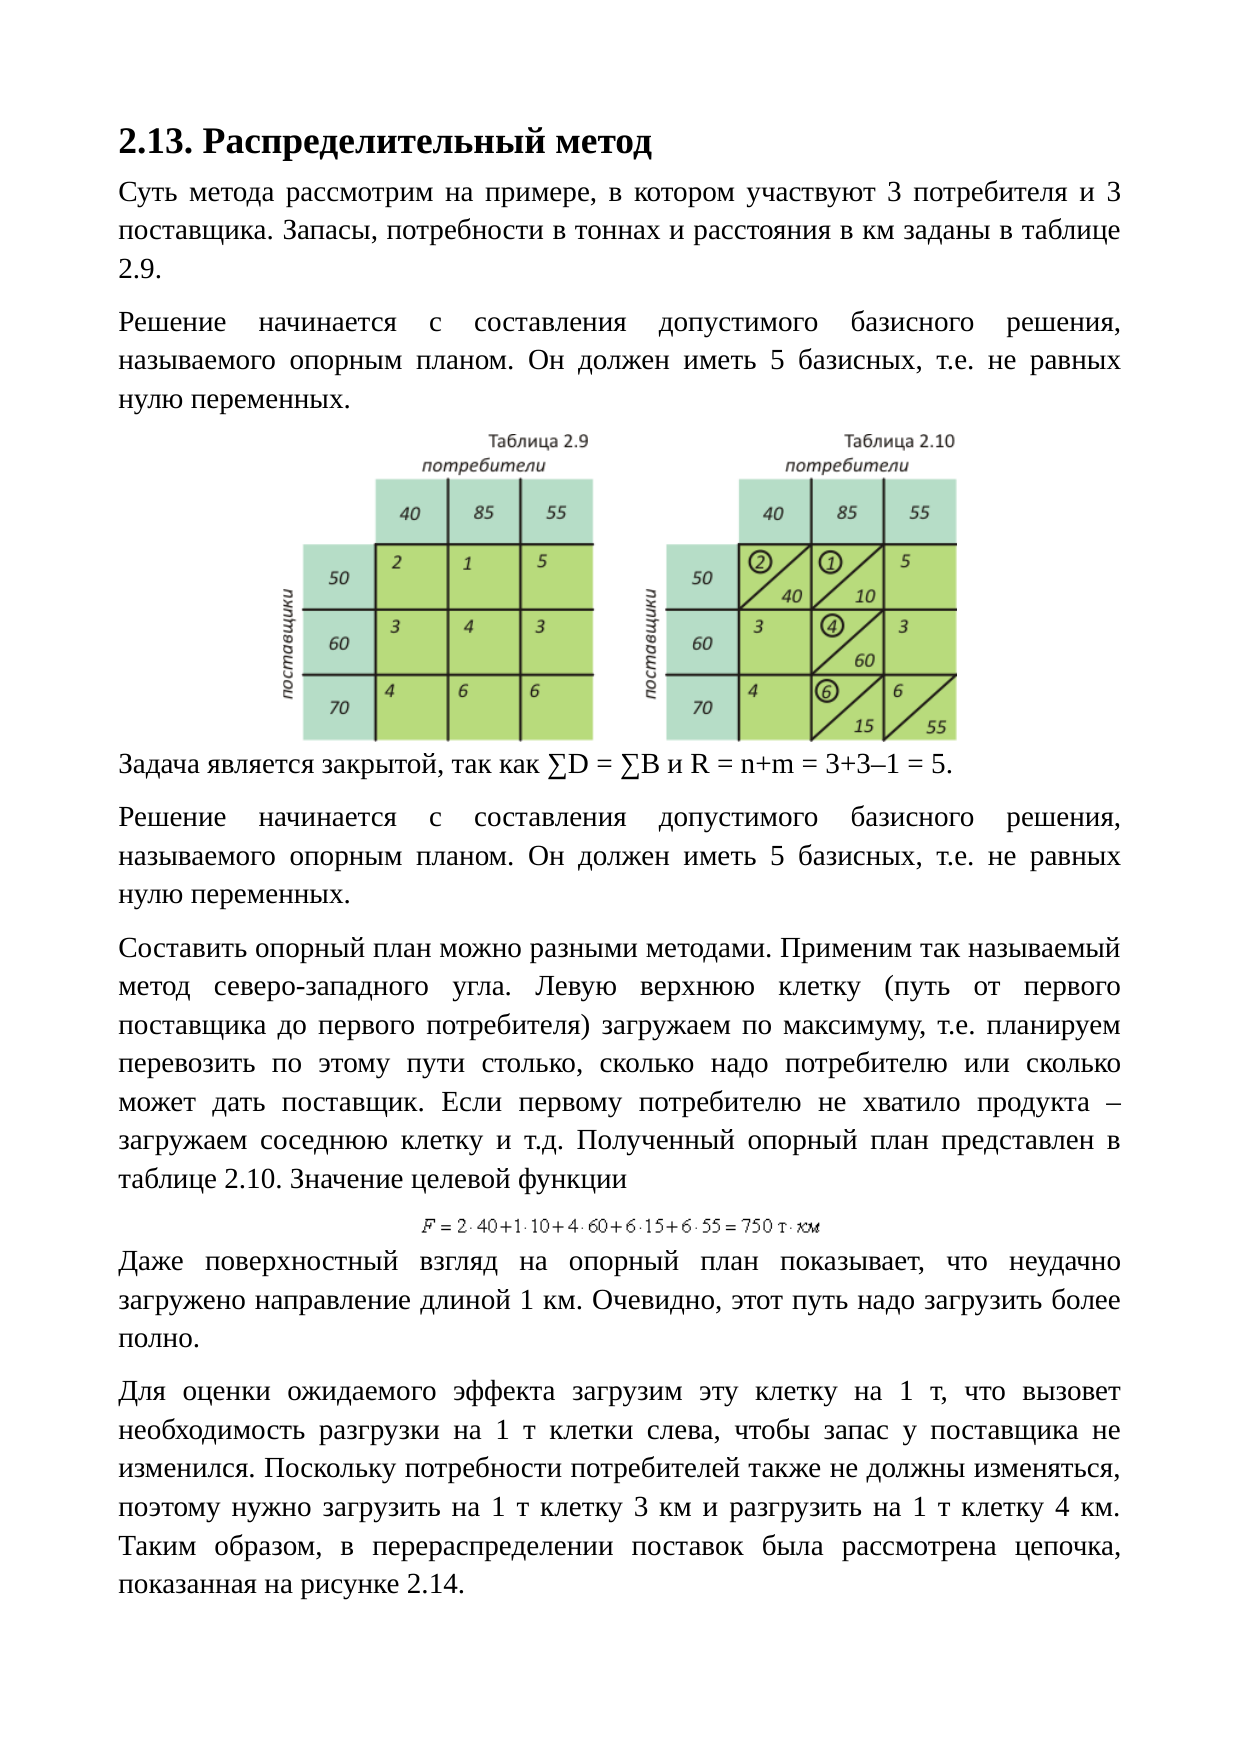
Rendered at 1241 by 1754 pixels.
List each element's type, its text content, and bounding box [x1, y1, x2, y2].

text Даже поверхностный взгляд на опорный план показывает, что неудачно загружено направление длиной 1 км. Очевидно, этот путь надо загрузить более полно. [118, 1214, 1122, 1354]
picture [417, 1214, 823, 1239]
text Суть метода рассмотрим на примере, в котором участвуют 3 потребителя и 3 поставщика. Запасы, потребности в тоннах и расстояния в км заданы в таблице 2.9. [118, 174, 1122, 284]
text Решение начинается с составления допустимого базисного решения, называемого опорным планом. Он должен иметь 5 базисных, т.е. не равных нулю переменных. [118, 304, 1122, 414]
text Решение начинается с составления допустимого базисного решения, называемого опорным планом. Он должен иметь 5 базисных, т.е. не равных нулю переменных. [118, 799, 1122, 910]
text Составить опорный план можно разными методами. Применим так называемый метод северо-западного угла. Левую верхнюю клетку (путь от первого поставщика до первого потребителя) загружаем по максимуму, т.е. планируем перевозить по этому пути столько, сколько надо потребителю или сколько может дать поставщик. Если первому потребителю не хватило продукта – загружаем соседнюю клетку и т.д. Полученный опорный план представлен в таблице 2.10. Значение целевой функции [118, 930, 1122, 1194]
text Задача является закрытой, так как ∑D = ∑B и R = n+m = 3+3–1 = 5. [118, 434, 1122, 780]
text Для оценки ожидаемого эффекта загрузим эту клетку на 1 т, что вызовет необходимость разгрузки на 1 т клетки слева, чтобы запас у поставщика не изменился. Поскольку потребности потребителей также не должны изменяться, поэтому нужно загрузить на 1 т клетку 3 км и разгрузить на 1 т клетку 4 км. Таким образом, в перераспределении поставок была рассмотрена цепочка, показанная на рисунке 2.14. [118, 1373, 1122, 1600]
picture [283, 434, 957, 742]
subtitle 2.13. Распределительный метод [118, 118, 1122, 161]
